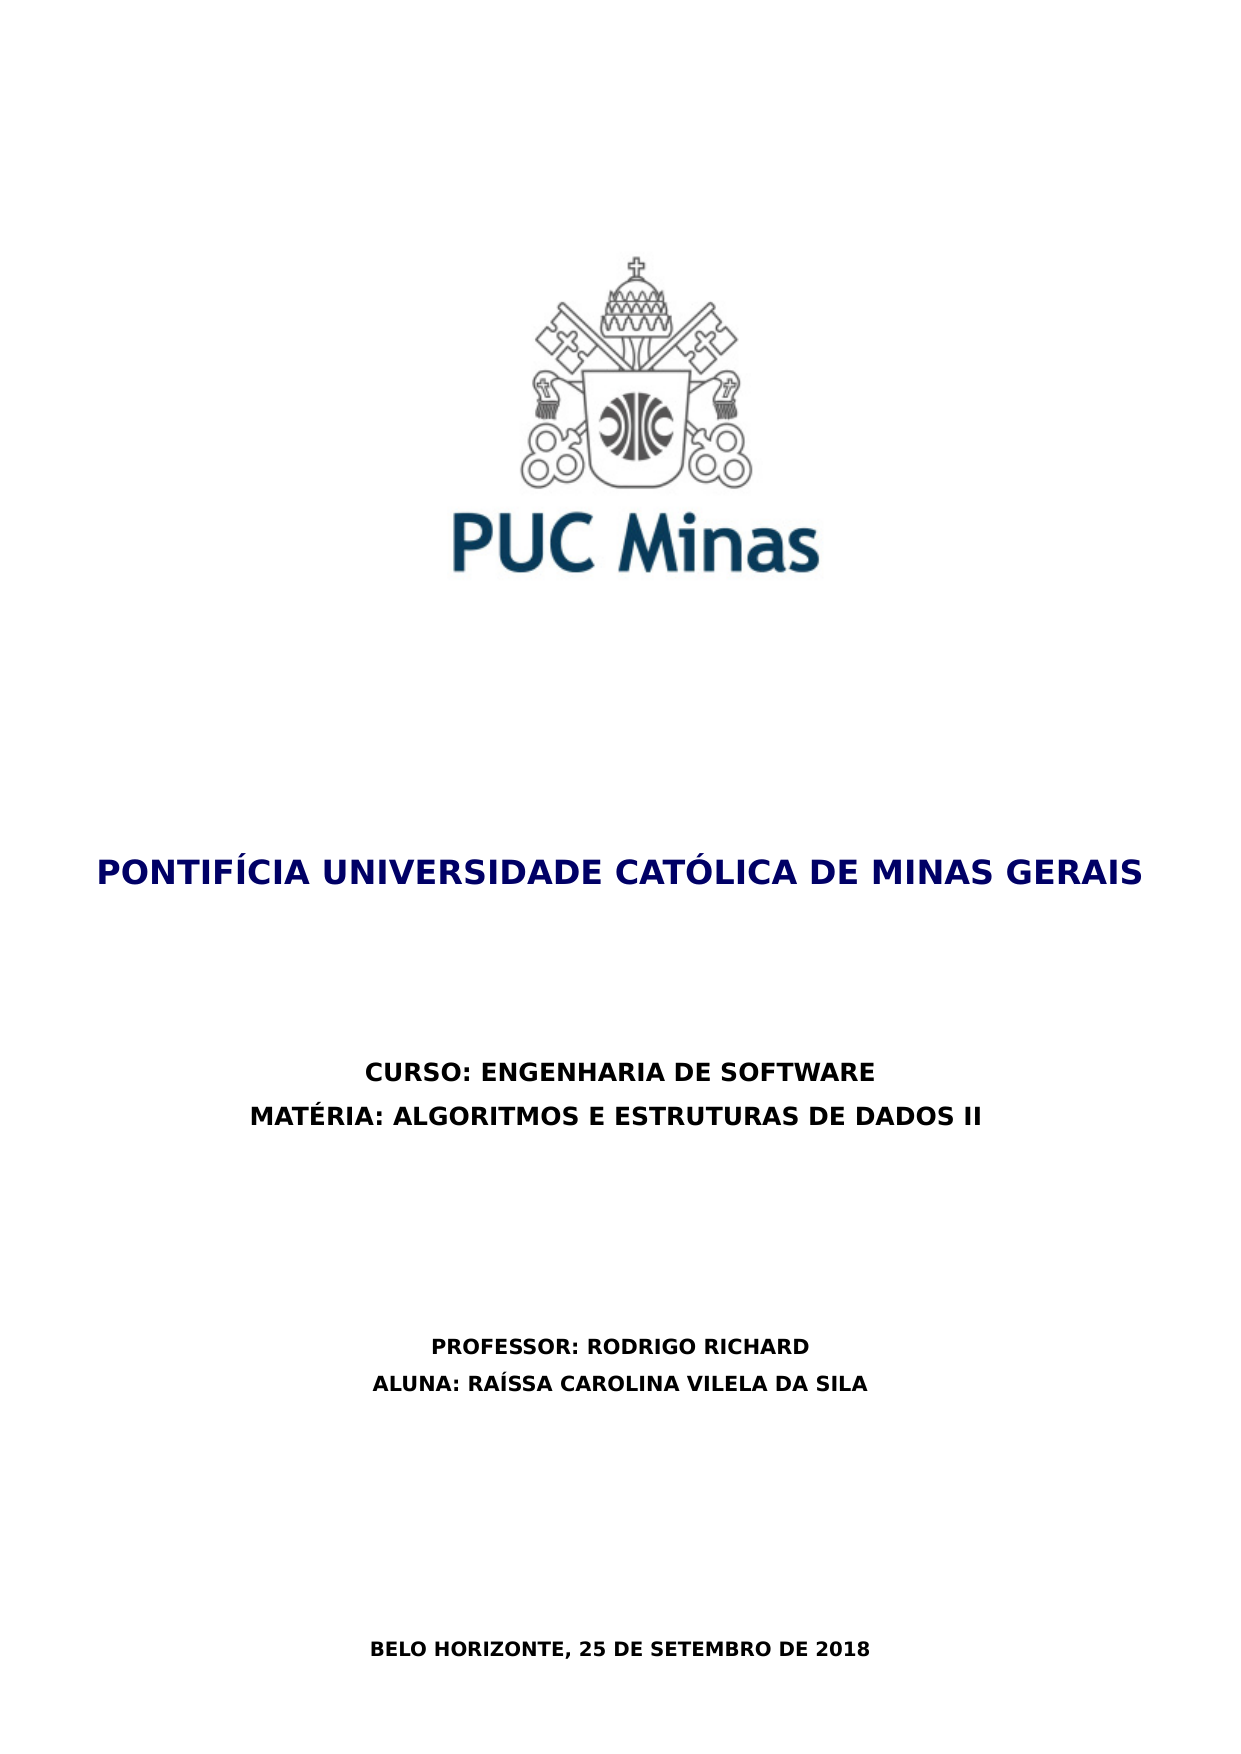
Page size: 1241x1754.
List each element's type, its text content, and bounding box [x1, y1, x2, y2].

text BELO HORIZONTE, 25 DE SETEMBRO DE 2018 [59, 1638, 1181, 1661]
text MATÉRIA: ALGORITMOS E ESTRUTURAS DE DADOS II [59, 1102, 1181, 1131]
picture [399, 228, 854, 612]
text ALUNA: RAÍSSA CAROLINA VILELA DA SILA [59, 1372, 1181, 1396]
text PROFESSOR: RODRIGO RICHARD [59, 1335, 1181, 1359]
text PONTIFÍCIA UNIVERSIDADE CATÓLICA DE MINAS GERAIS [59, 853, 1181, 892]
text CURSO: ENGENHARIA DE SOFTWARE [59, 1058, 1181, 1088]
